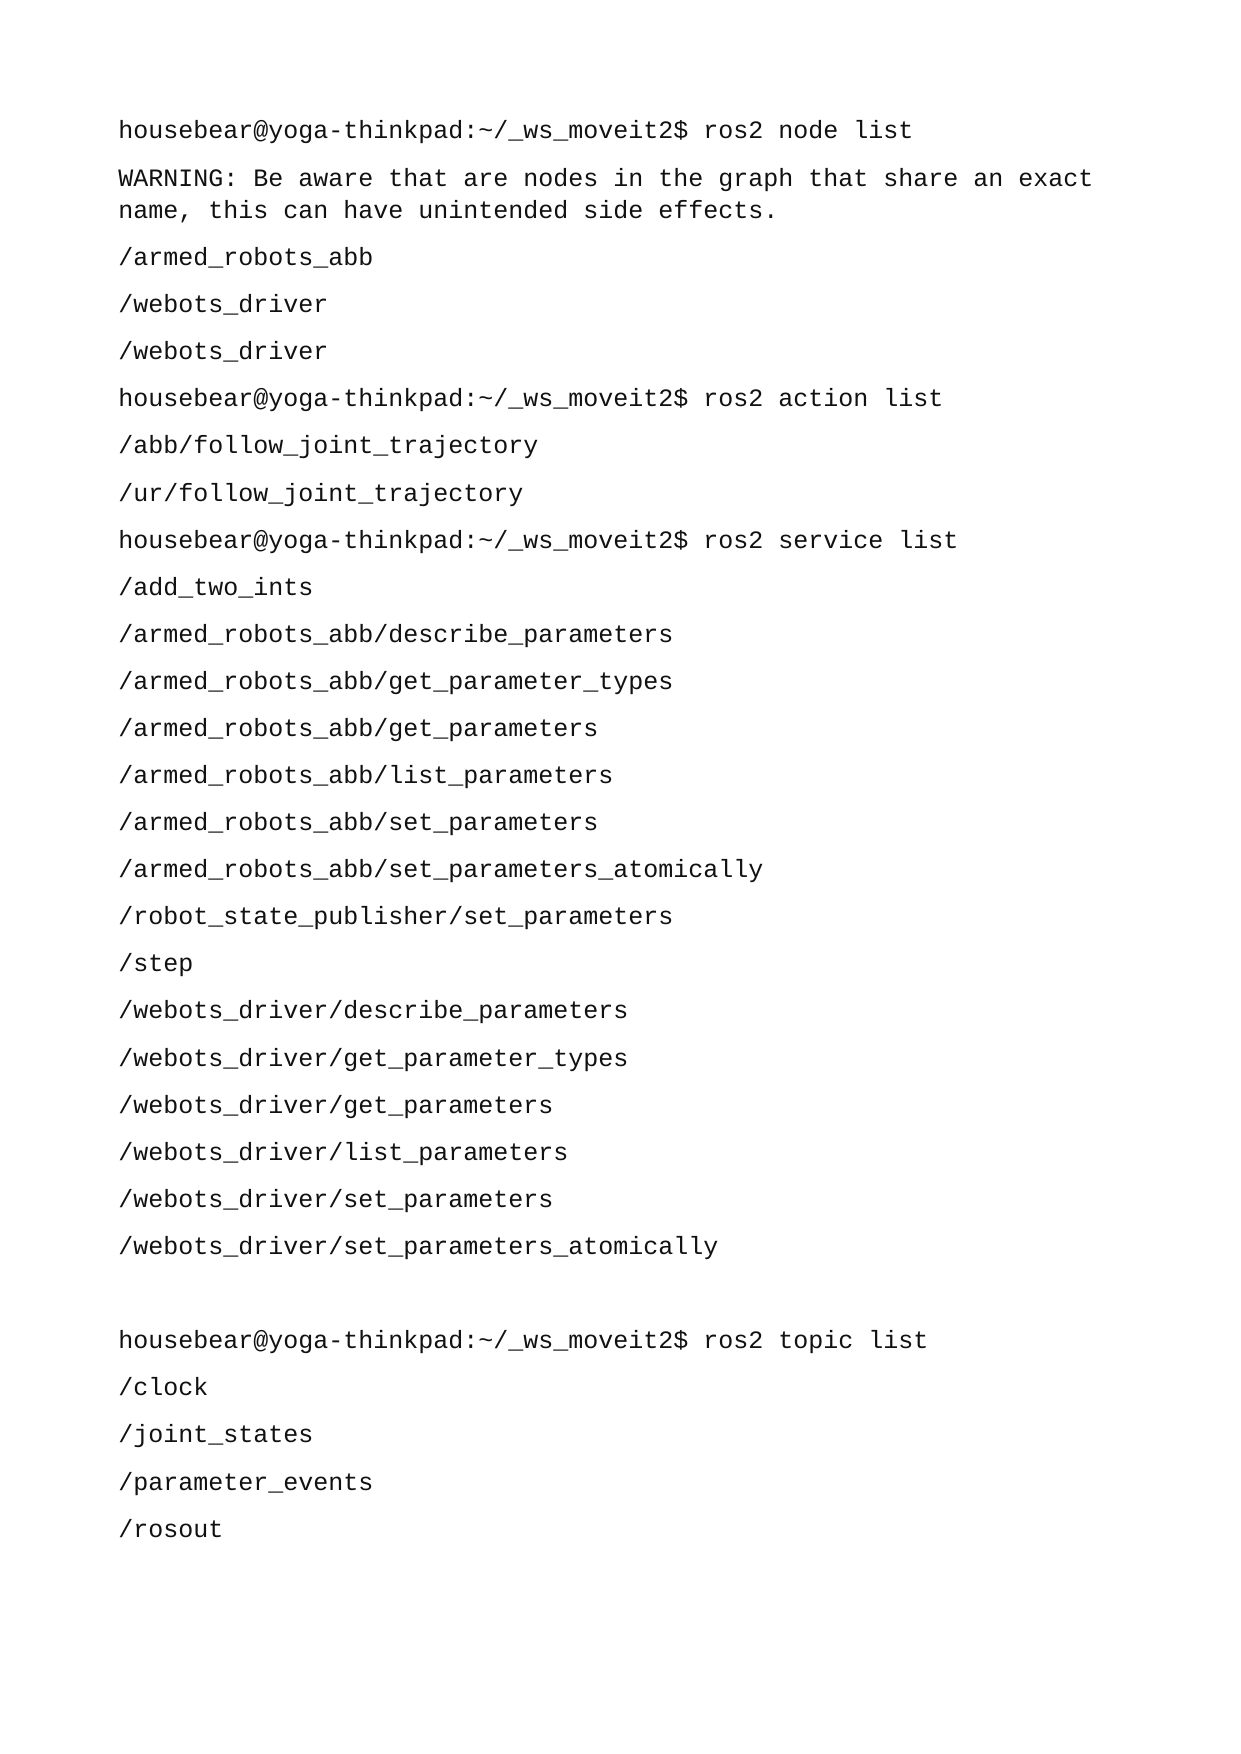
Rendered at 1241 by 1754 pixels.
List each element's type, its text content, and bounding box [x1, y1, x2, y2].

text /webots_driver/describe_parameters [118, 998, 1122, 1026]
text /armed_robots_abb/get_parameter_types [118, 668, 1122, 697]
text /abb/follow_joint_trajectory [118, 433, 1122, 461]
text /webots_driver/set_parameters_atomically [118, 1233, 1122, 1262]
text /armed_robots_abb/set_parameters_atomically [118, 857, 1122, 885]
text /rosout [118, 1516, 1122, 1544]
text WARNING: Be aware that are nodes in the graph that share an exact name, this can have unintended side effects. [118, 165, 1122, 226]
text /webots_driver [118, 339, 1122, 367]
text /ur/follow_joint_trajectory [118, 480, 1122, 508]
text /joint_states [118, 1422, 1122, 1450]
text /robot_state_publisher/set_parameters [118, 904, 1122, 932]
text /webots_driver/list_parameters [118, 1139, 1122, 1168]
text /armed_robots_abb/describe_parameters [118, 621, 1122, 650]
text housebear@yoga-thinkpad:~/_ws_moveit2$ ros2 action list [118, 386, 1122, 414]
text /webots_driver [118, 292, 1122, 320]
text /armed_robots_abb/set_parameters [118, 810, 1122, 838]
text /webots_driver/get_parameters [118, 1092, 1122, 1121]
text housebear@yoga-thinkpad:~/_ws_moveit2$ ros2 service list [118, 527, 1122, 556]
text /clock [118, 1375, 1122, 1403]
text /parameter_events [118, 1469, 1122, 1497]
text /webots_driver/get_parameter_types [118, 1045, 1122, 1073]
text /add_two_ints [118, 574, 1122, 603]
text /armed_robots_abb/get_parameters [118, 716, 1122, 744]
text /webots_driver/set_parameters [118, 1186, 1122, 1215]
text /armed_robots_abb [118, 245, 1122, 273]
text housebear@yoga-thinkpad:~/_ws_moveit2$ ros2 topic list [118, 1328, 1122, 1356]
text housebear@yoga-thinkpad:~/_ws_moveit2$ ros2 node list [118, 118, 1122, 146]
text /armed_robots_abb/list_parameters [118, 763, 1122, 791]
text /step [118, 951, 1122, 979]
